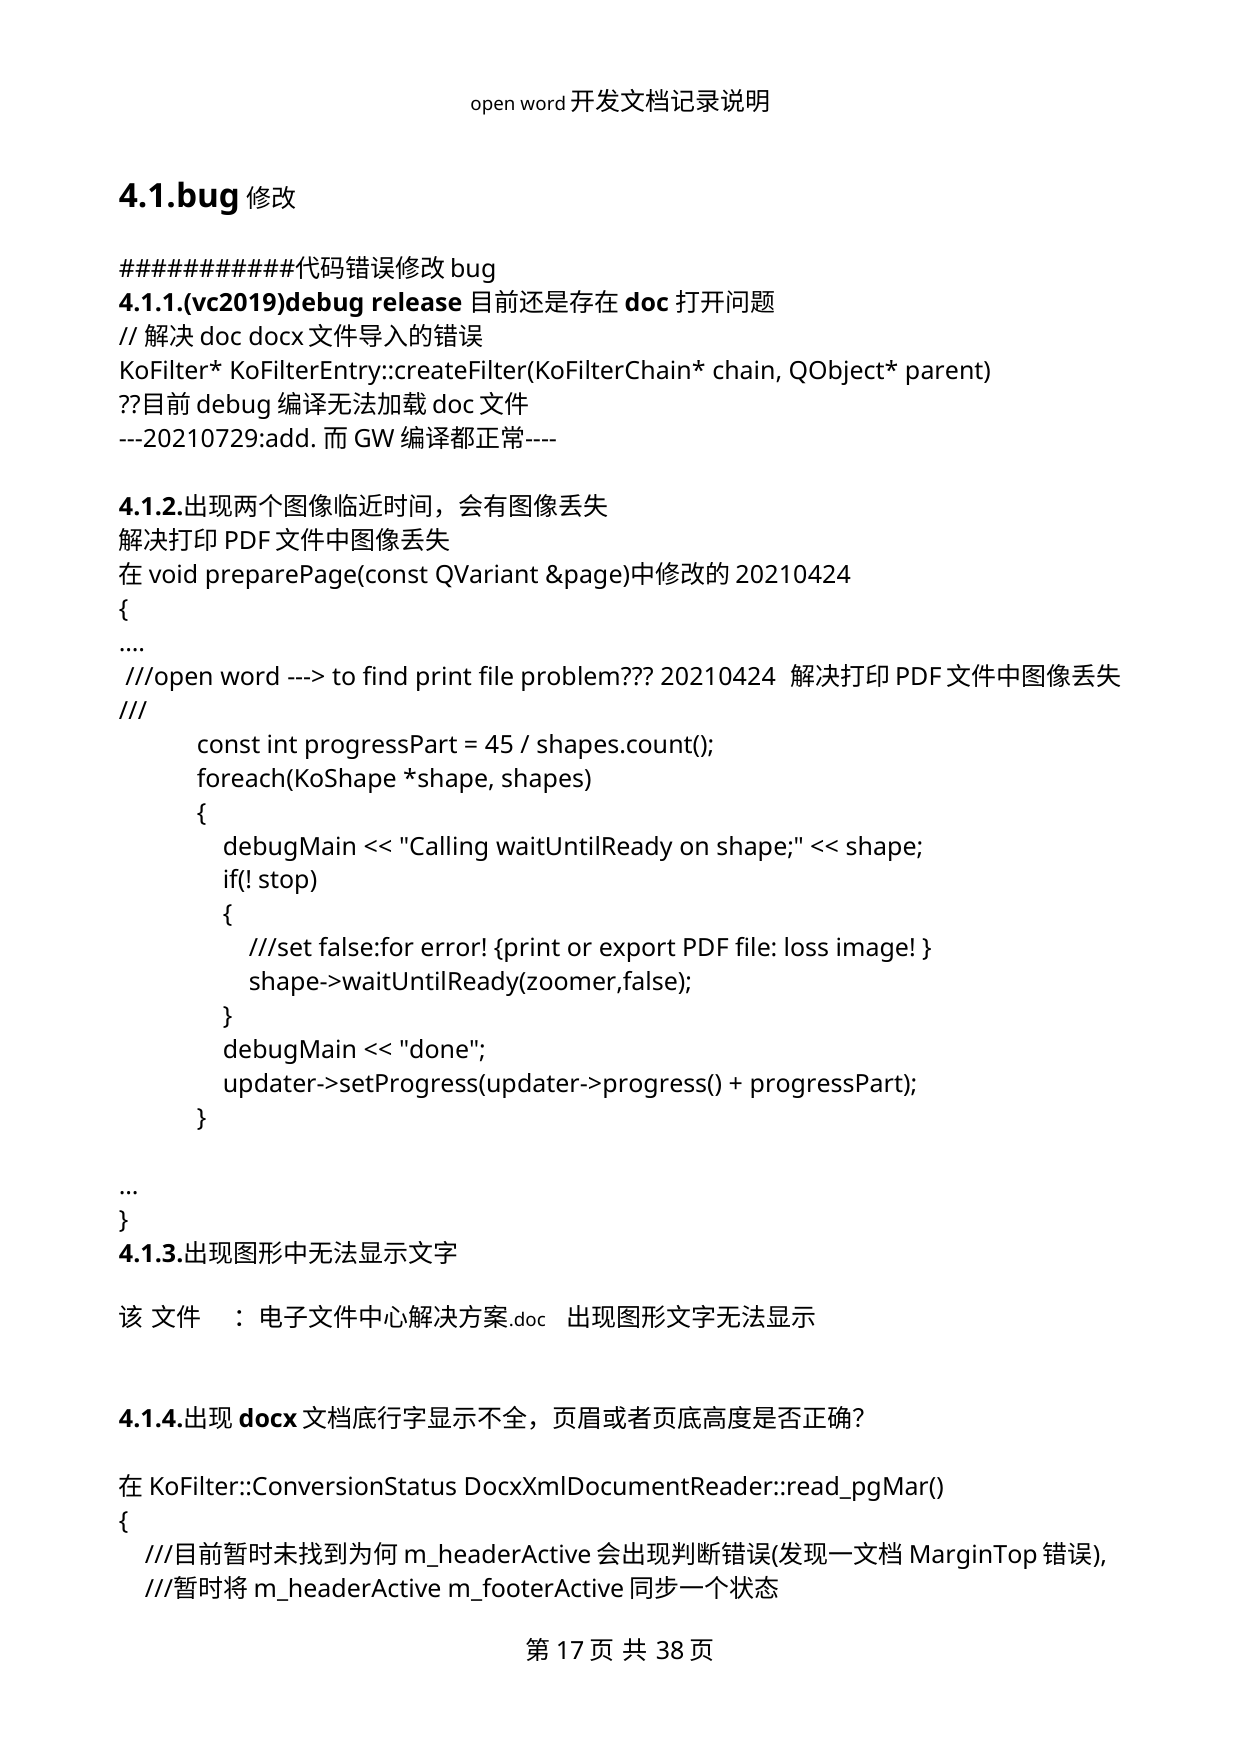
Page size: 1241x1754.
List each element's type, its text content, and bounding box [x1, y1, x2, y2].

text 在void preparePage(const QVariant &page)中修改的20210424 [119, 557, 1121, 591]
text // 解决doc docx文件导入的错误 [119, 319, 1121, 353]
subtitle 出现两个图像临近时间，会有图像丢失 [119, 489, 1121, 523]
text shape->waitUntilReady(zoomer,false); [119, 964, 1121, 998]
text 解决打印PDF文件中图像丢失 [119, 523, 1121, 557]
text ... [119, 1168, 1121, 1202]
text ---20210729:add. 而GW编译都正常---- [119, 421, 1121, 455]
text } [119, 998, 1121, 1032]
text if(! stop) [119, 862, 1121, 896]
text } [119, 1202, 1121, 1236]
text ///open word ---> to find print file problem??? 20210424 解决打印PDF文件中图像丢失/// [119, 659, 1121, 727]
subtitle 出现图形中无法显示文字 [119, 1236, 1121, 1270]
text debugMain << "Calling waitUntilReady on shape;" << shape; [119, 828, 1121, 862]
text ###########代码错误修改bug [119, 251, 1121, 285]
text KoFilter* KoFilterEntry::createFilter(KoFilterChain* chain, QObject* parent) [119, 353, 1121, 387]
text } [119, 1100, 1121, 1134]
text 在KoFilter::ConversionStatus DocxXmlDocumentReader::read_pgMar() [119, 1469, 1121, 1503]
subtitle (vc2019)debug release 目前还是存在doc 打开问题 [119, 285, 1121, 319]
text ??目前debug编译无法加载doc文件 [119, 387, 1121, 421]
text ///目前暂时未找到为何m_headerActive会出现判断错误(发现一文档MarginTop错误), [119, 1537, 1121, 1571]
subtitle 出现docx文档底行字显示不全，页眉或者页底高度是否正确？ [119, 1401, 1121, 1435]
text { [119, 896, 1121, 930]
text 该 文件 ：电子文件中心解决方案.doc 出现图形文字无法显示 [119, 1304, 1121, 1333]
text .... [119, 625, 1121, 659]
subtitle bug修改 [119, 171, 1121, 217]
text { [119, 591, 1121, 625]
text updater->setProgress(updater->progress() + progressPart); [119, 1066, 1121, 1100]
text { [119, 794, 1121, 828]
text { [119, 1503, 1121, 1537]
text const int progressPart = 45 / shapes.count(); [119, 727, 1121, 761]
text ///set false:for error! {print or export PDF file: loss image! } [119, 930, 1121, 964]
text foreach(KoShape *shape, shapes) [119, 761, 1121, 794]
text ///暂时将m_headerActive m_footerActive同步一个状态 [119, 1571, 1121, 1604]
text debugMain << "done"; [119, 1032, 1121, 1066]
